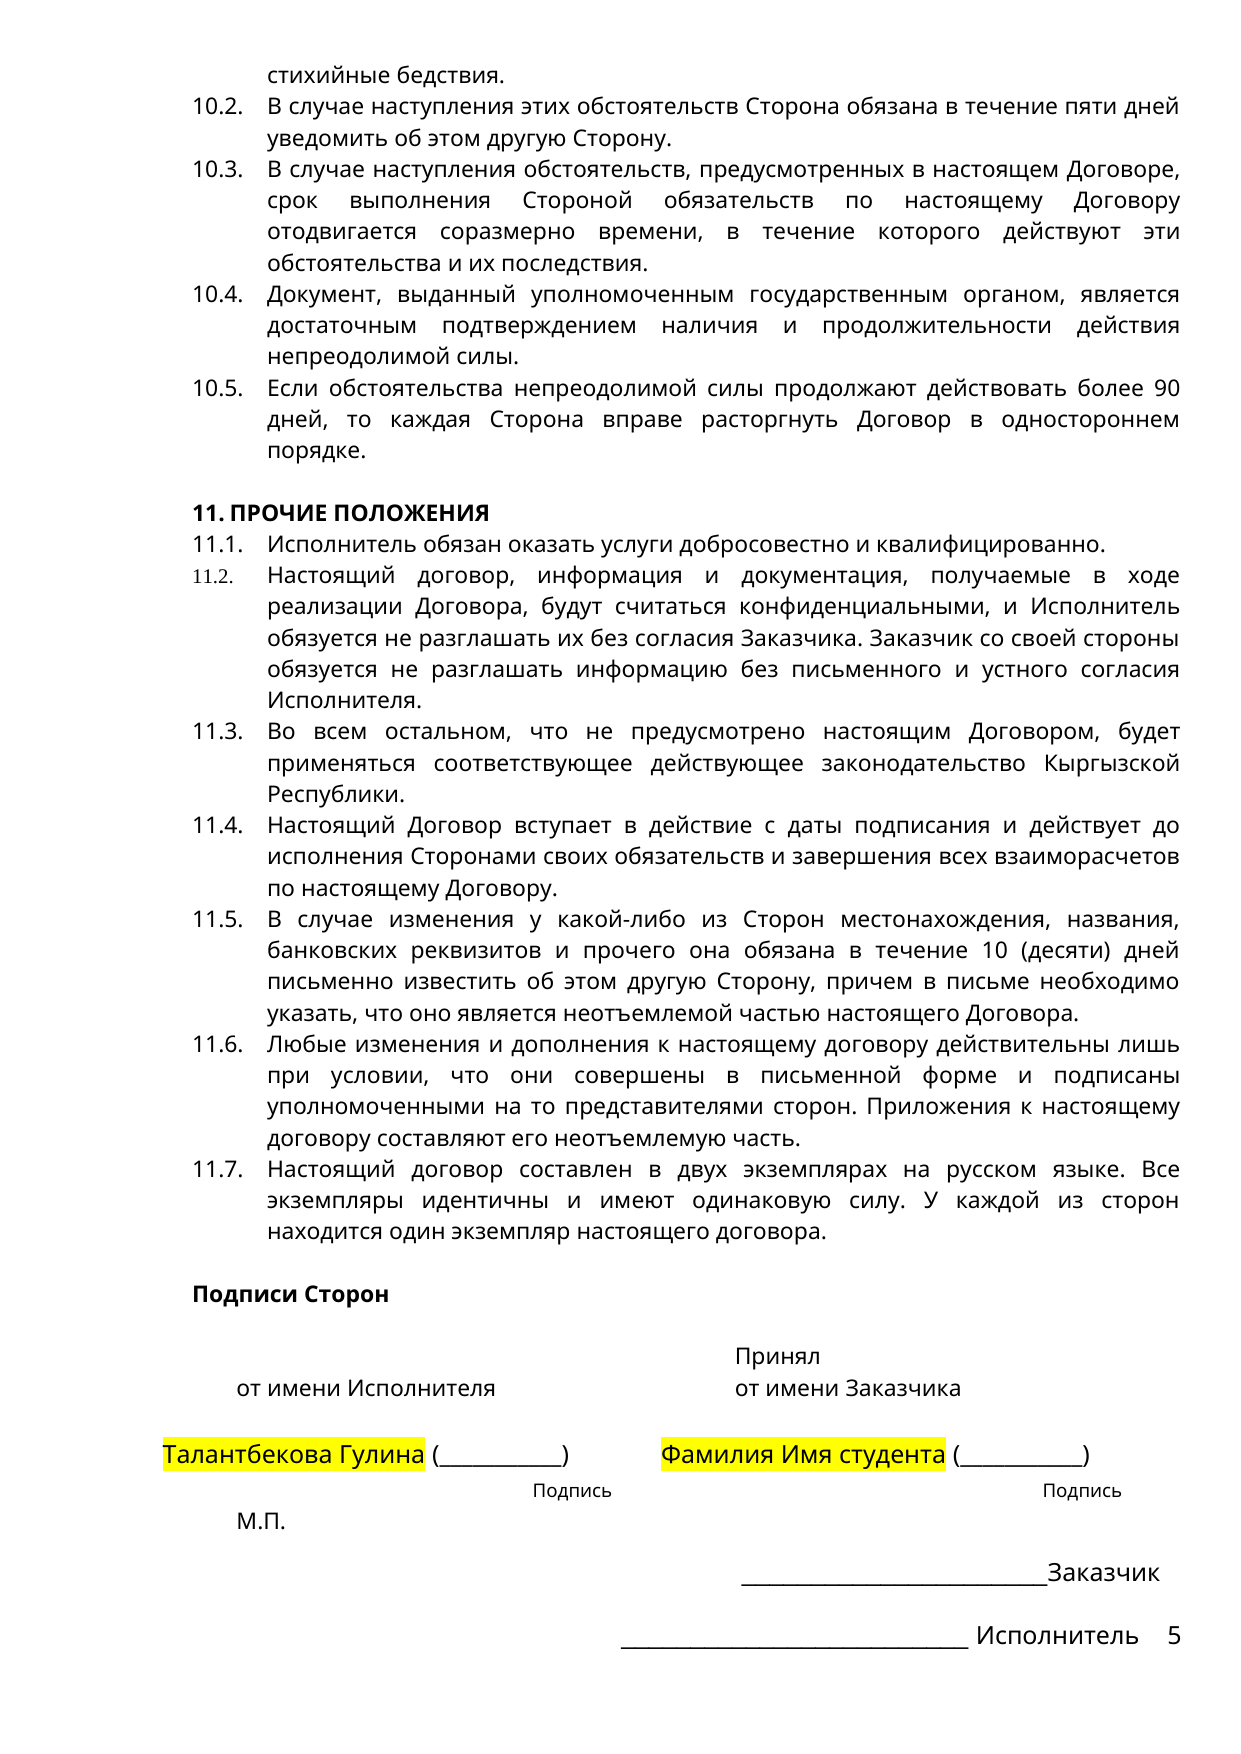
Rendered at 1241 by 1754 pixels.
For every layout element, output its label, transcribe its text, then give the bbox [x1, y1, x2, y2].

list стихийные бедствия. [192, 59, 1181, 90]
table_cell Талантбекова Гулина (___________) Подпись [151, 1403, 649, 1505]
list Настоящий Договор вступает в действие с даты подписания и действует до исполнения Сторонами своих обязательств и завершения всех взаиморасчетов по настоящему Договору. [192, 809, 1181, 903]
list В случае наступления обстоятельств, предусмотренных в настоящем Договоре, срок выполнения Стороной обязательств по настоящему Договору отодвигается соразмерно времени, в течение которого действуют эти обстоятельства и их последствия. [192, 153, 1181, 278]
list Исполнитель обязан оказать услуги добросовестно и квалифицированно. [192, 528, 1181, 559]
list Настоящий договор, информация и документация, получаемые в ходе реализации Договора, будут считаться конфиденциальными, и Исполнитель обязуется не разглашать их без согласия Заказчика. Заказчик со своей стороны обязуется не разглашать информацию без письменного и устного согласия Исполнителя. [192, 559, 1181, 715]
list Настоящий договор составлен в двух экземплярах на русском языке. Все экземпляры идентичны и имеют одинаковую силу. У каждой из сторон находится один экземпляр настоящего договора. [192, 1153, 1181, 1247]
table_cell [650, 1505, 1148, 1536]
table_header от имени Исполнителя [151, 1340, 649, 1403]
table_header Принял от имени Заказчика [650, 1340, 1148, 1403]
list ПРОЧИЕ ПОЛОЖЕНИЯ [192, 497, 1181, 528]
table_cell Фамилия Имя студента (___________) Подпись [650, 1403, 1148, 1505]
list Если обстоятельства непреодолимой силы продолжают действовать более 90 дней, то каждая Сторона вправе расторгнуть Договор в одностороннем порядке. [192, 372, 1181, 465]
list Любые изменения и дополнения к настоящему договору действительны лишь при условии, что они совершены в письменной форме и подписаны уполномоченными на то представителями сторон. Приложения к настоящему договору составляют его неотъемлемую часть. [192, 1028, 1181, 1153]
list В случае изменения у какой-либо из Сторон местонахождения, названия, банковских реквизитов и прочего она обязана в течение 10 (десяти) дней письменно известить об этом другую Сторону, причем в письме необходимо указать, что оно является неотъемлемой частью настоящего Договора. [192, 903, 1181, 1028]
text Подписи Сторон [118, 1278, 1181, 1309]
list Документ, выданный уполномоченным государственным органом, является достаточным подтверждением наличия и продолжительности действия непреодолимой силы. [192, 278, 1181, 372]
table_cell М.П. [151, 1505, 649, 1536]
list Во всем остальном, что не предусмотрено настоящим Договором, будет применяться соответствующее действующее законодательство Кыргызской Республики. [192, 715, 1181, 809]
list В случае наступления этих обстоятельств Сторона обязана в течение пяти дней уведомить об этом другую Сторону. [192, 90, 1181, 153]
